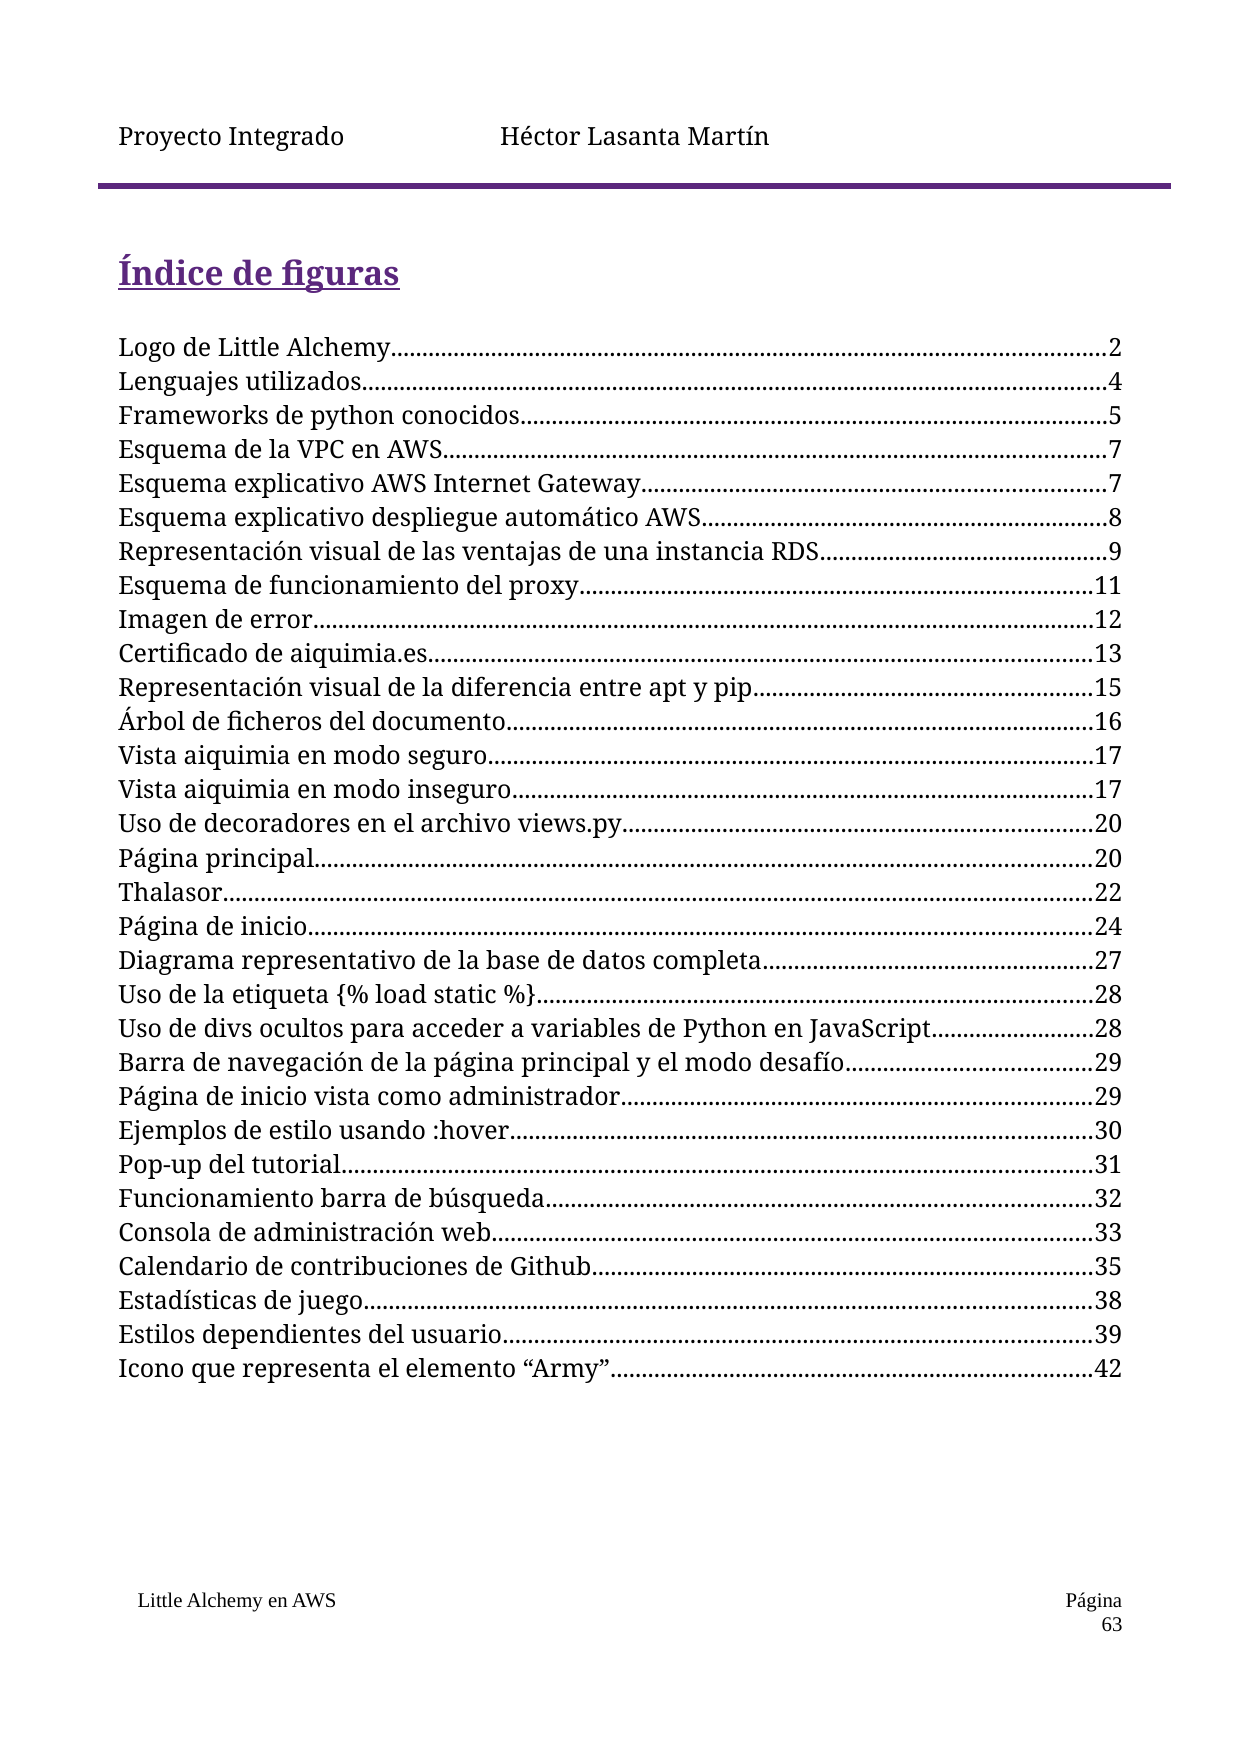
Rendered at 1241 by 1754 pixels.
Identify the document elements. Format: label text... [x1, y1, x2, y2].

text Funcionamiento barra de búsqueda 32 [118, 1181, 1122, 1215]
text Página de inicio vista como administrador 29 [118, 1079, 1122, 1113]
text Icono que representa el elemento “Army” 42 [118, 1351, 1122, 1385]
text Representación visual de las ventajas de una instancia RDS 9 [118, 534, 1122, 568]
text Barra de navegación de la página principal y el modo desafío 29 [118, 1044, 1122, 1079]
text Uso de la etiqueta {% load static %} 28 [118, 976, 1122, 1011]
text Uso de decoradores en el archivo views.py 20 [118, 806, 1122, 840]
text Estilos dependientes del usuario 39 [118, 1317, 1122, 1351]
text Consola de administración web 33 [118, 1215, 1122, 1249]
text Uso de divs ocultos para acceder a variables de Python en JavaScript 28 [118, 1011, 1122, 1044]
text Vista aiquimia en modo inseguro 17 [118, 772, 1122, 806]
text Esquema de funcionamiento del proxy 11 [118, 568, 1122, 602]
text Esquema explicativo AWS Internet Gateway 7 [118, 466, 1122, 499]
text Esquema de la VPC en AWS 7 [118, 431, 1122, 466]
text Página de inicio 24 [118, 908, 1122, 942]
text Ejemplos de estilo usando :hover 30 [118, 1113, 1122, 1147]
text Diagrama representativo de la base de datos completa 27 [118, 942, 1122, 976]
text Estadísticas de juego 38 [118, 1283, 1122, 1317]
text Árbol de ficheros del documento 16 [118, 704, 1122, 738]
text Logo de Little Alchemy 2 [118, 329, 1122, 363]
text Índice de figuras [118, 250, 1122, 295]
text Imagen de error 12 [118, 602, 1122, 636]
text Calendario de contribuciones de Github 35 [118, 1249, 1122, 1283]
text Frameworks de python conocidos 5 [118, 397, 1122, 431]
text Esquema explicativo despliegue automático AWS 8 [118, 499, 1122, 534]
text Vista aiquimia en modo seguro 17 [118, 738, 1122, 772]
text Representación visual de la diferencia entre apt y pip 15 [118, 670, 1122, 704]
text Thalasor 22 [118, 874, 1122, 908]
text Página principal 20 [118, 840, 1122, 874]
text Pop-up del tutorial 31 [118, 1147, 1122, 1181]
text Certificado de aiquimia.es 13 [118, 636, 1122, 670]
text Lenguajes utilizados 4 [118, 363, 1122, 397]
